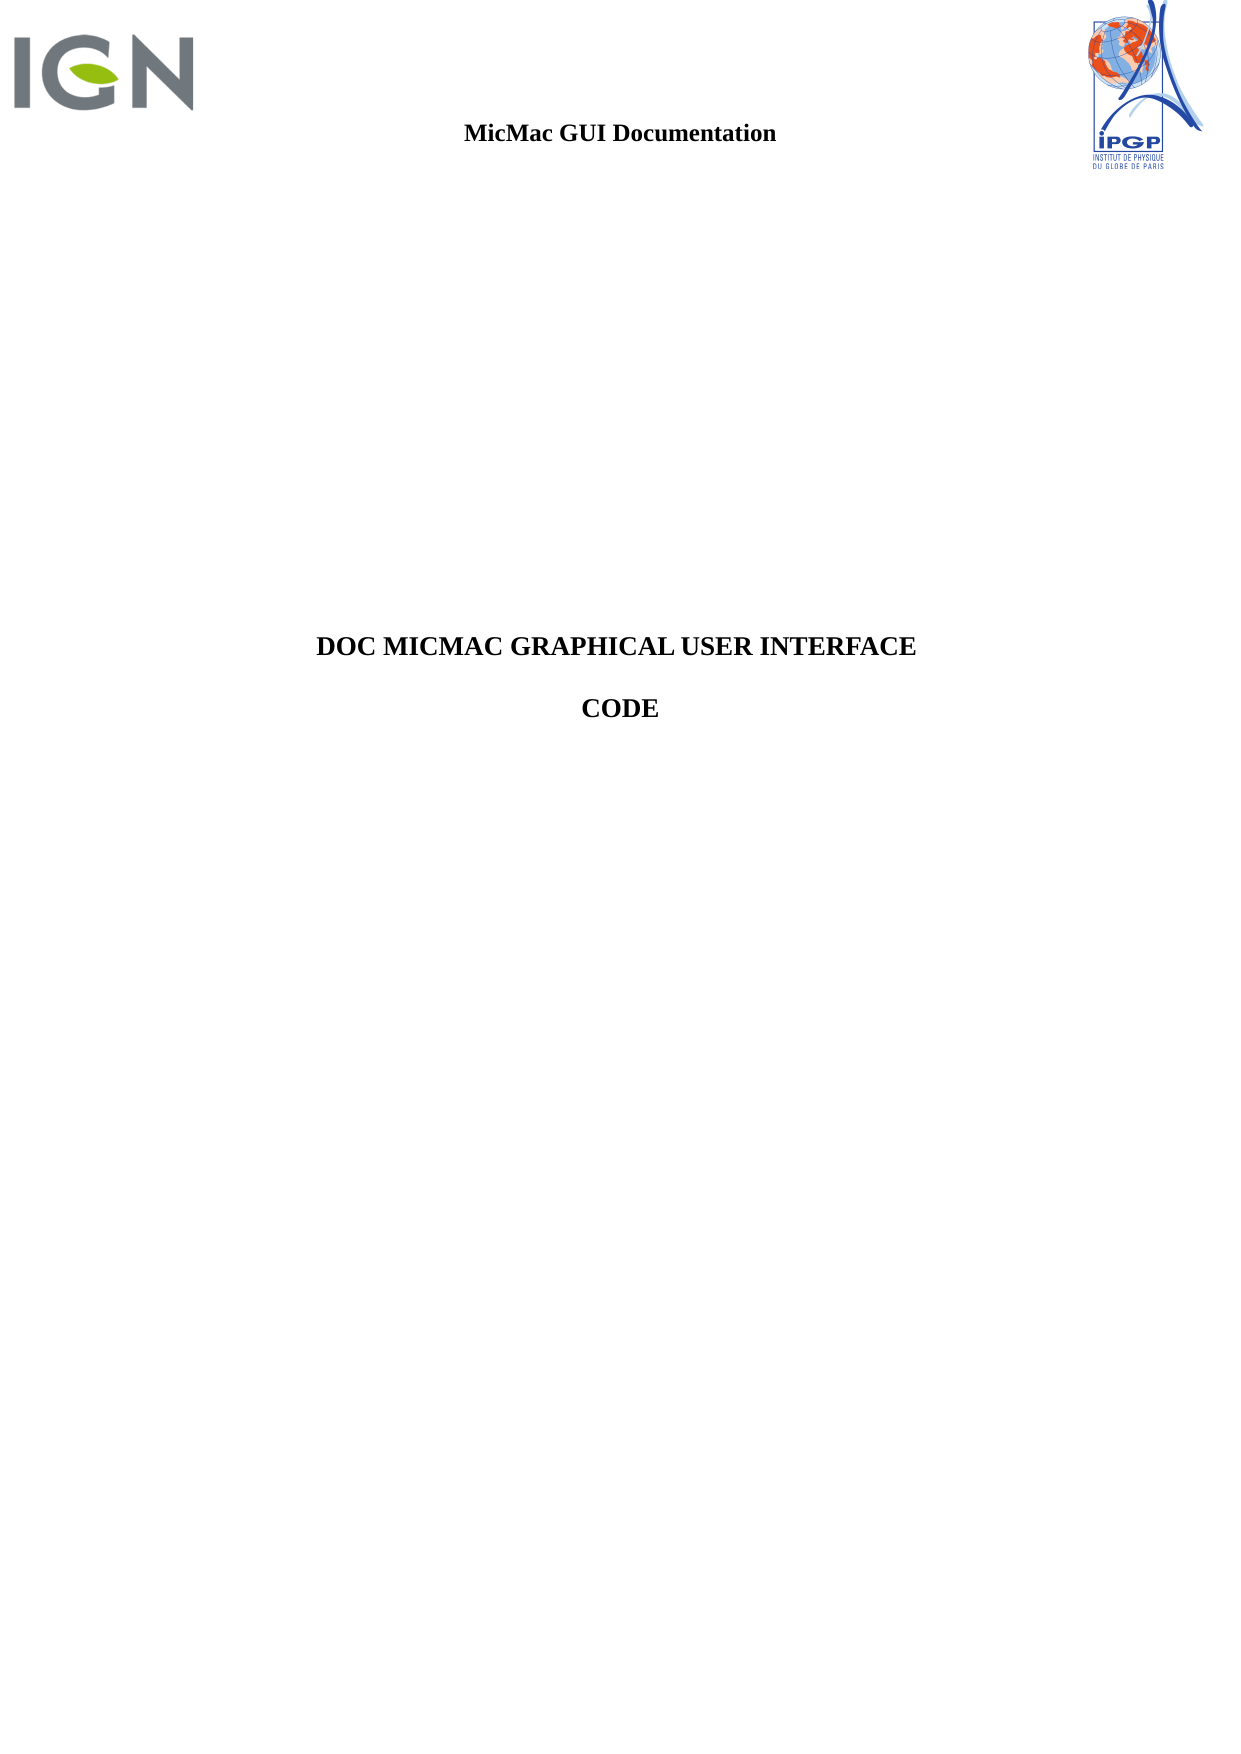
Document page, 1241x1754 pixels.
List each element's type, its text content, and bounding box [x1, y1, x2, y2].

picture [1088, 0, 1204, 169]
picture [14, 21, 194, 129]
text DOC MICMAC GRAPHICAL USER INTERFACE CODE [118, 630, 1122, 723]
